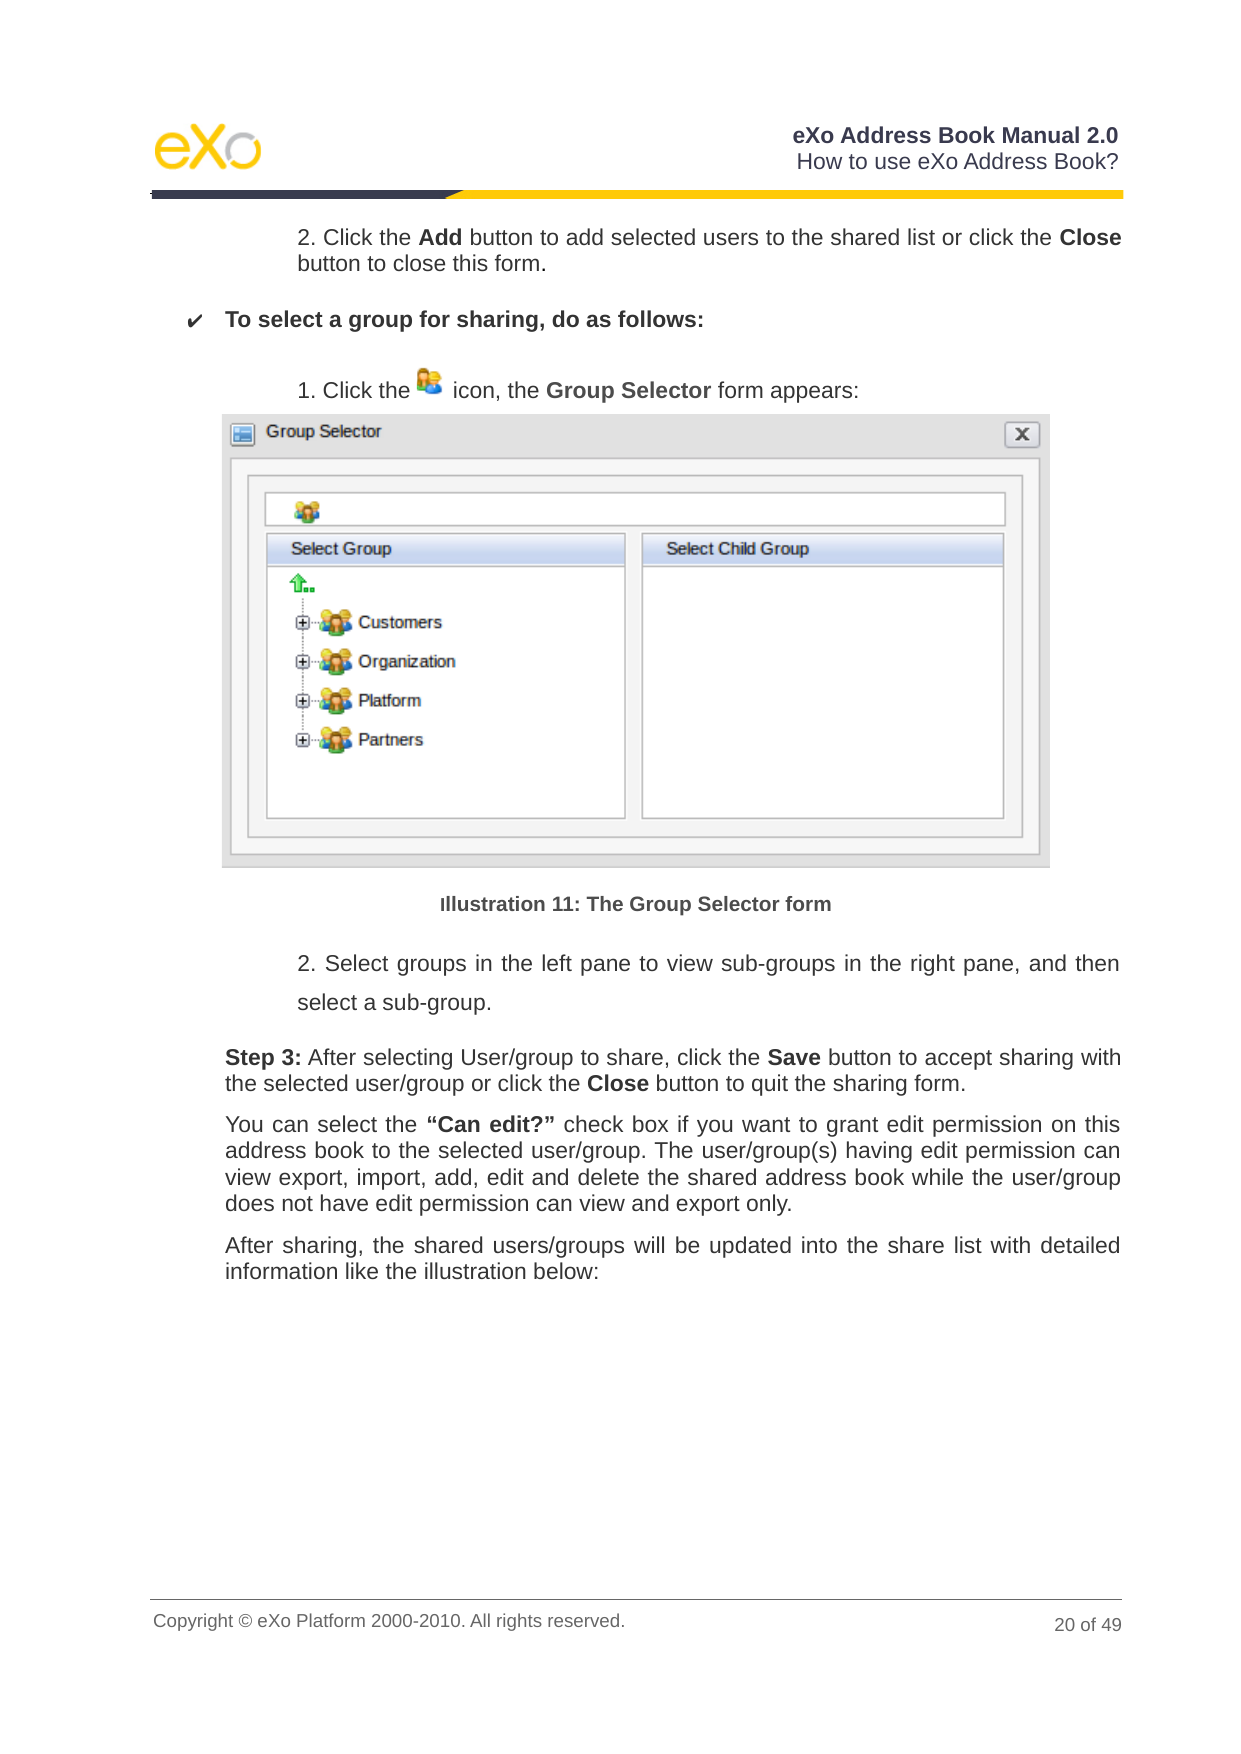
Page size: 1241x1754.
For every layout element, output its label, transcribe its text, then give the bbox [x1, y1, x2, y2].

list Illustration 11: The Group Selector form [207, 489, 1065, 916]
list 2. Select groups in the left pane to view sub-groups in the right pane, and then select a sub-group. [207, 414, 1122, 1015]
list You can select the “Can edit?” check box if you want to grant edit permission on this address book to the selected user/group. The user/group(s) having edit permission can view export, import, add, edit and delete the shared address book while the user/group does not have edit permission can view and export only. [187, 1111, 1122, 1217]
picture [221, 414, 1050, 868]
picture [416, 362, 447, 399]
list 2. Click the Add button to add selected users to the shared list or click the Close button to close this form. [259, 223, 1122, 276]
list After sharing, the shared users/groups will be updated into the share list with detailed information like the illustration below: [187, 1232, 1122, 1284]
picture [151, 190, 1124, 199]
picture [155, 123, 262, 170]
list 1. Click the icon, the Group Selector form appears: [259, 363, 1122, 403]
list Step 3: After selecting User/group to share, click the Save button to accept sharing with the selected user/group or click the Close button to quit the sharing form. [187, 1043, 1122, 1096]
list To select a group for sharing, do as follows: [187, 306, 1122, 333]
